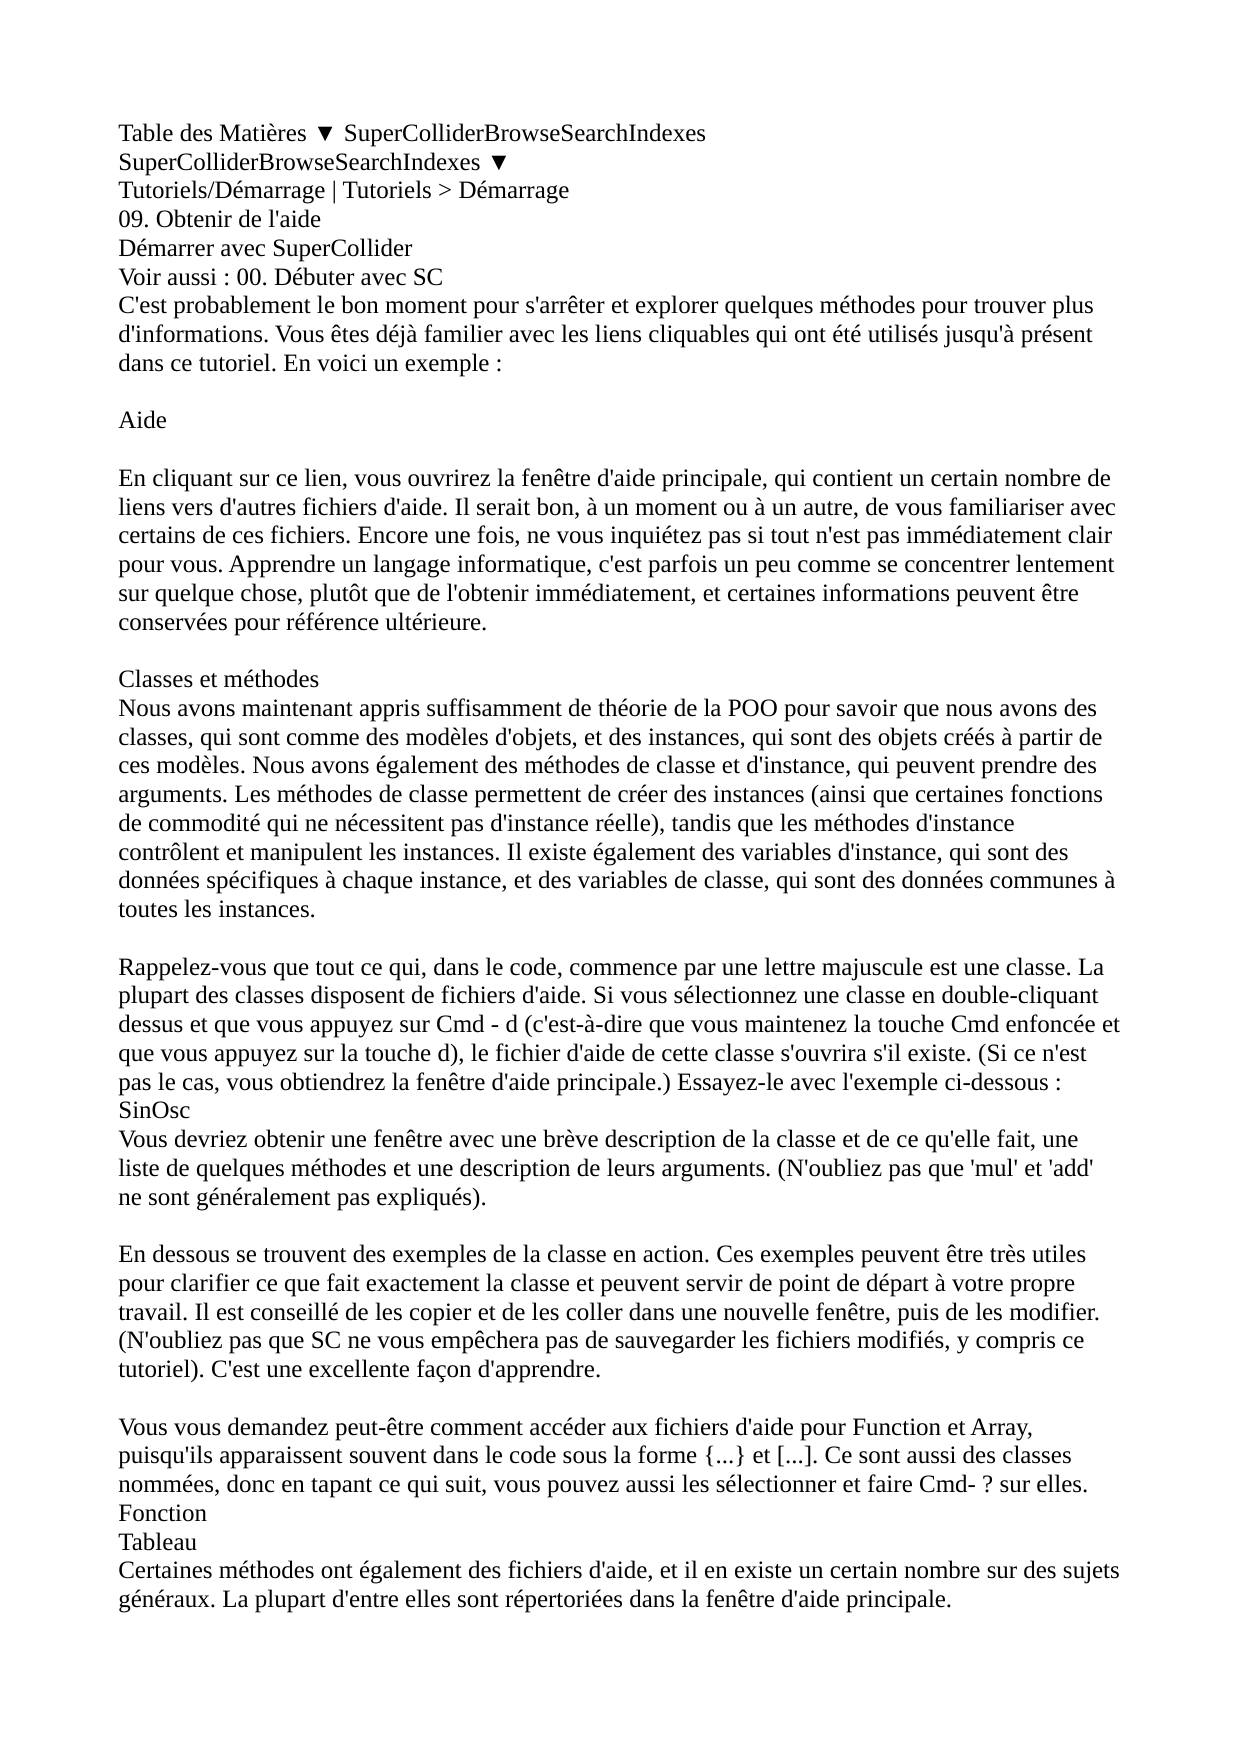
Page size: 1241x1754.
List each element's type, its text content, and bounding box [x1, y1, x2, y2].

text Table des Matières ▼ SuperColliderBrowseSearchIndexes SuperColliderBrowseSearchIndexes ▼ Tutoriels/Démarrage | Tutoriels > Démarrage 09. Obtenir de l'aide Démarrer avec SuperCollider Voir aussi : 00. Débuter avec SC C'est probablement le bon moment pour s'arrêter et explorer quelques méthodes pour trouver plus d'informations. Vous êtes déjà familier avec les liens cliquables qui ont été utilisés jusqu'à présent dans ce tutoriel. En voici un exemple : Aide En cliquant sur ce lien, vous ouvrirez la fenêtre d'aide principale, qui contient un certain nombre de liens vers d'autres fichiers d'aide. Il serait bon, à un moment ou à un autre, de vous familiariser avec certains de ces fichiers. Encore une fois, ne vous inquiétez pas si tout n'est pas immédiatement clair pour vous. Apprendre un langage informatique, c'est parfois un peu comme se concentrer lentement sur quelque chose, plutôt que de l'obtenir immédiatement, et certaines informations peuvent être conservées pour référence ultérieure. Classes et méthodes Nous avons maintenant appris suffisamment de théorie de la POO pour savoir que nous avons des classes, qui sont comme des modèles d'objets, et des instances, qui sont des objets créés à partir de ces modèles. Nous avons également des méthodes de classe et d'instance, qui peuvent prendre des arguments. Les méthodes de classe permettent de créer des instances (ainsi que certaines fonctions de commodité qui ne nécessitent pas d'instance réelle), tandis que les méthodes d'instance contrôlent et manipulent les instances. Il existe également des variables d'instance, qui sont des données spécifiques à chaque instance, et des variables de classe, qui sont des données communes à toutes les instances. Rappelez-vous que tout ce qui, dans le code, commence par une lettre majuscule est une classe. La plupart des classes disposent de fichiers d'aide. Si vous sélectionnez une classe en double-cliquant dessus et que vous appuyez sur Cmd - d (c'est-à-dire que vous maintenez la touche Cmd enfoncée et que vous appuyez sur la touche d), le fichier d'aide de cette classe s'ouvrira s'il existe. (Si ce n'est pas le cas, vous obtiendrez la fenêtre d'aide principale.) Essayez-le avec l'exemple ci-dessous : SinOsc Vous devriez obtenir une fenêtre avec une brève description de la classe et de ce qu'elle fait, une liste de quelques méthodes et une description de leurs arguments. (N'oubliez pas que 'mul' et 'add' ne sont généralement pas expliqués). En dessous se trouvent des exemples de la classe en action. Ces exemples peuvent être très utiles pour clarifier ce que fait exactement la classe et peuvent servir de point de départ à votre propre travail. Il est conseillé de les copier et de les coller dans une nouvelle fenêtre, puis de les modifier. (N'oubliez pas que SC ne vous empêchera pas de sauvegarder les fichiers modifiés, y compris ce tutoriel). C'est une excellente façon d'apprendre. Vous vous demandez peut-être comment accéder aux fichiers d'aide pour Function et Array, puisqu'ils apparaissent souvent dans le code sous la forme {...} et [...]. Ce sont aussi des classes nommées, donc en tapant ce qui suit, vous pouvez aussi les sélectionner et faire Cmd- ? sur elles. Fonction Tableau Certaines méthodes ont également des fichiers d'aide, et il en existe un certain nombre sur des sujets généraux. La plupart d'entre elles sont répertoriées dans la fenêtre d'aide principale. [118, 118, 1122, 1613]
